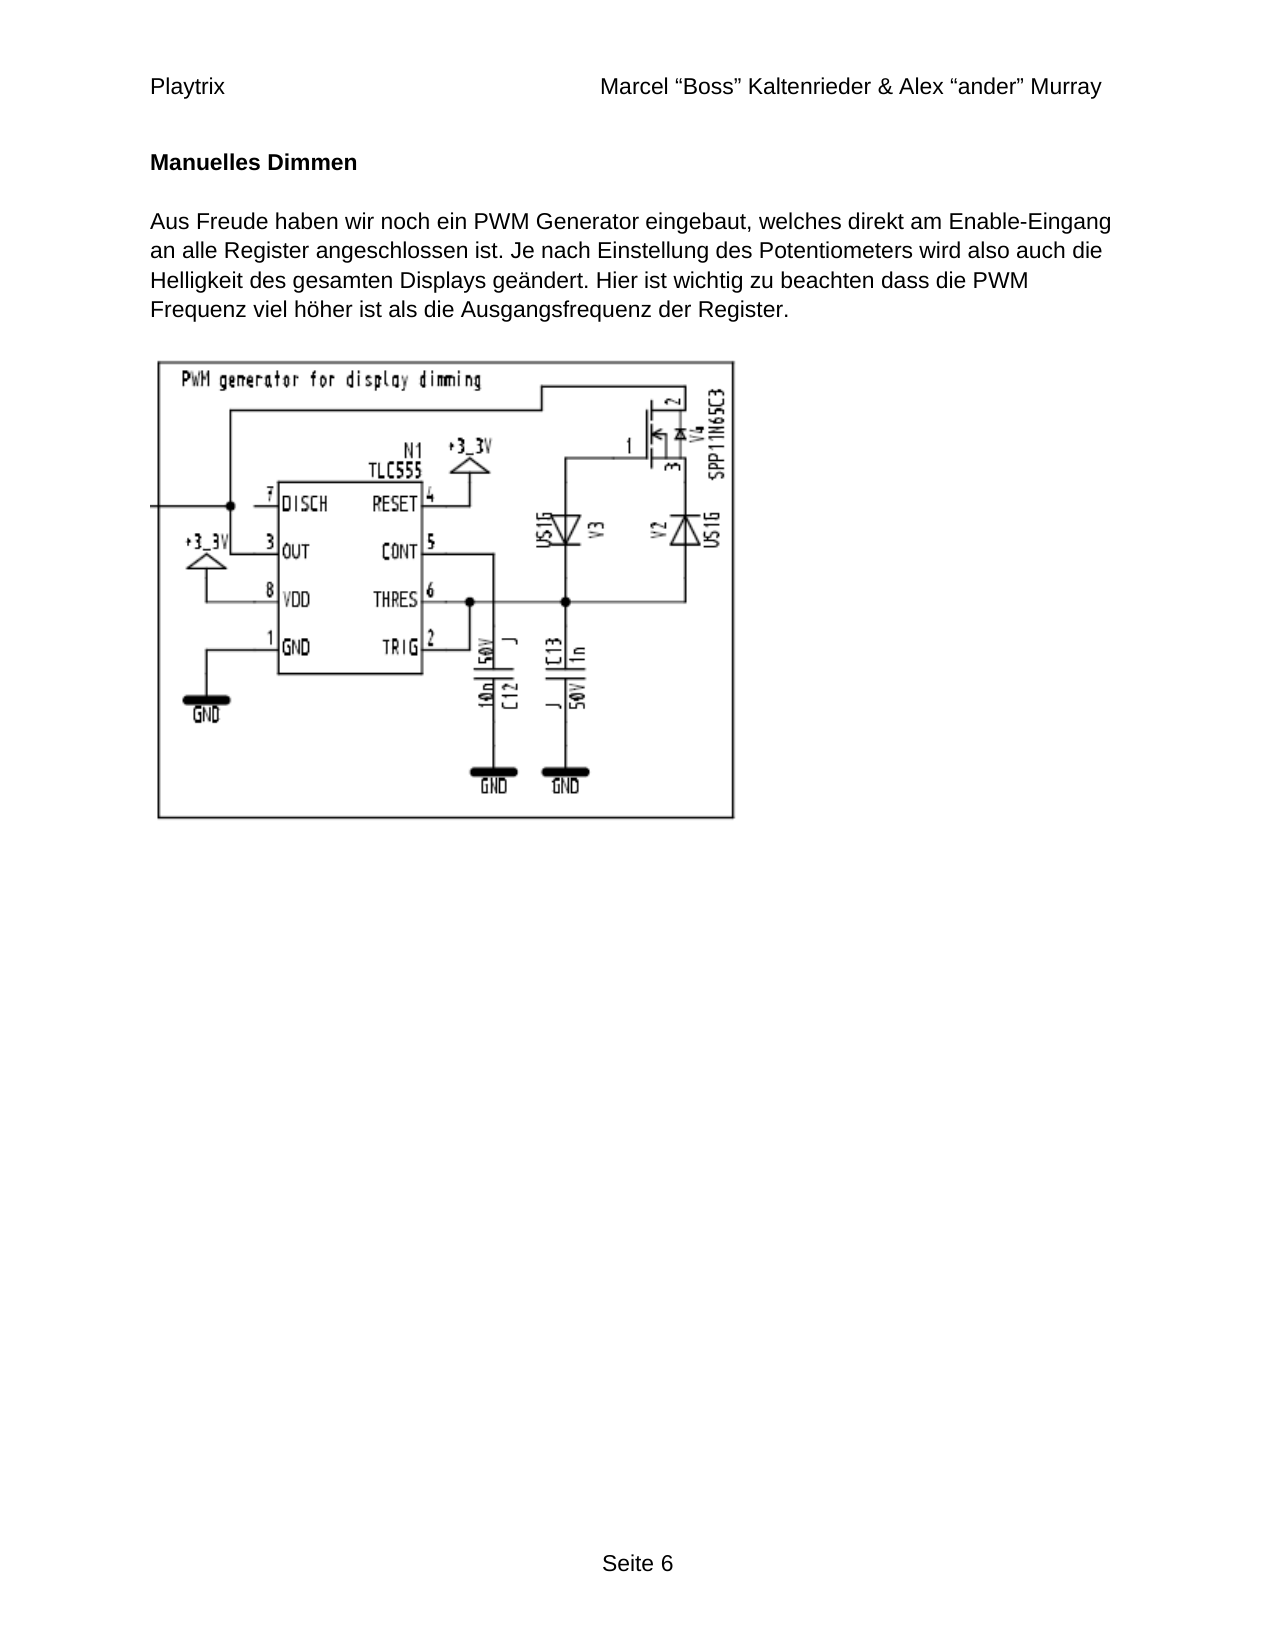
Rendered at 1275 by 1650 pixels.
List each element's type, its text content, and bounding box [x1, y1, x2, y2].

text Aus Freude haben wir noch ein PWM Generator eingebaut, welches direkt am Enable-Eingang an alle Register angeschlossen ist. Je nach Einstellung des Potentiometers wird also auch die Helligkeit des gesamten Displays geändert. Hier ist wichtig zu beachten dass die PWM Frequenz viel höher ist als die Ausgangsfrequenz der Register. [150, 209, 1125, 322]
picture [150, 355, 739, 825]
text Manuelles Dimmen [150, 150, 1125, 176]
